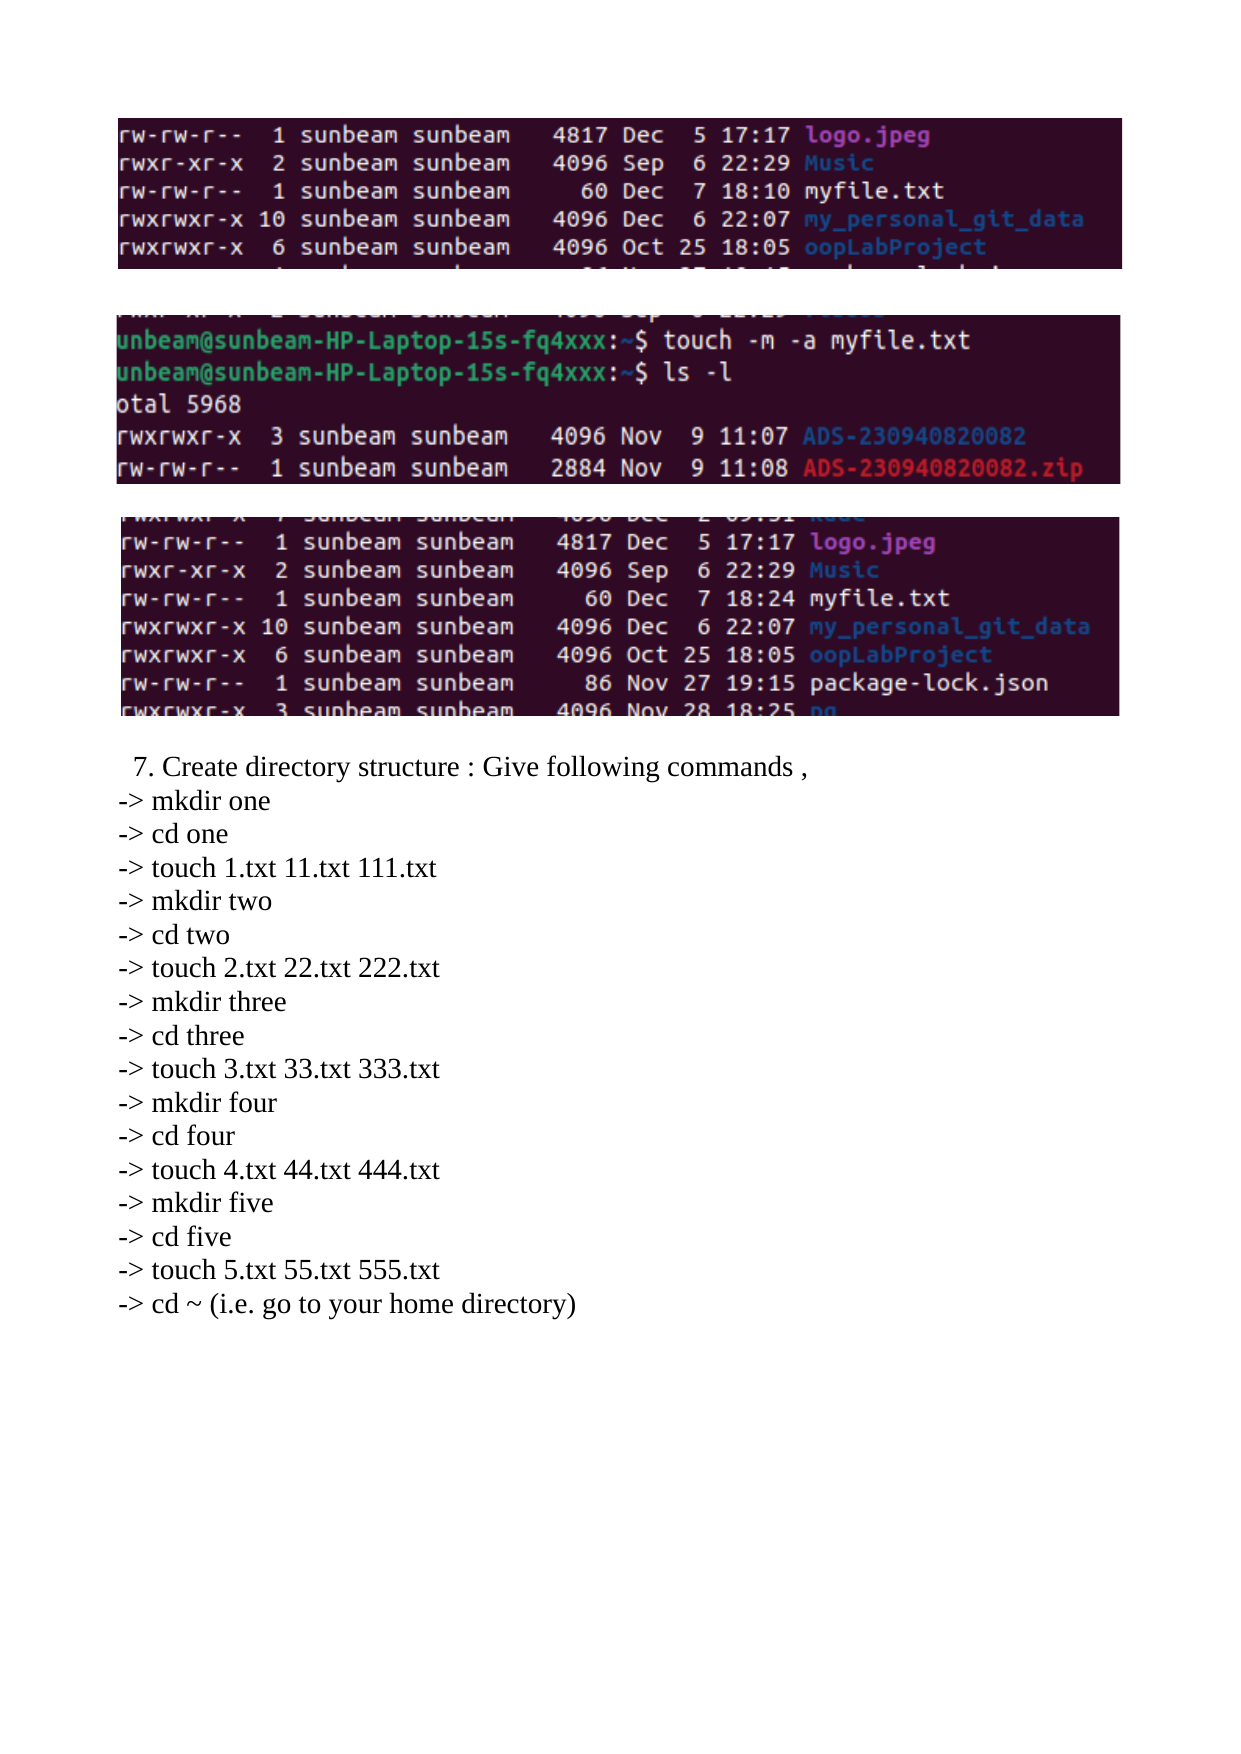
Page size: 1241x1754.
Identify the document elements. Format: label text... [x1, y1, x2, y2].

picture [116, 315, 1121, 484]
text -> touch 3.txt 33.txt 333.txt [118, 1051, 1122, 1085]
text -> touch 5.txt 55.txt 555.txt [118, 1252, 1122, 1286]
picture [121, 517, 1120, 716]
text -> cd four [118, 1118, 1122, 1152]
text -> mkdir four [118, 1085, 1122, 1118]
text -> touch 2.txt 22.txt 222.txt [118, 951, 1122, 984]
text -> mkdir one [118, 783, 1122, 816]
text -> cd two [118, 917, 1122, 951]
text -> mkdir five [118, 1185, 1122, 1219]
text 7. Create directory structure : Give following commands , [118, 749, 1122, 783]
text -> cd ~ (i.e. go to your home directory) [118, 1286, 1122, 1319]
text -> touch 1.txt 11.txt 111.txt [118, 850, 1122, 883]
text -> mkdir two [118, 883, 1122, 917]
text -> cd one [118, 816, 1122, 850]
text -> mkdir three [118, 984, 1122, 1018]
text -> cd five [118, 1219, 1122, 1252]
text -> cd three [118, 1018, 1122, 1051]
text -> touch 4.txt 44.txt 444.txt [118, 1152, 1122, 1185]
picture [118, 118, 1123, 269]
